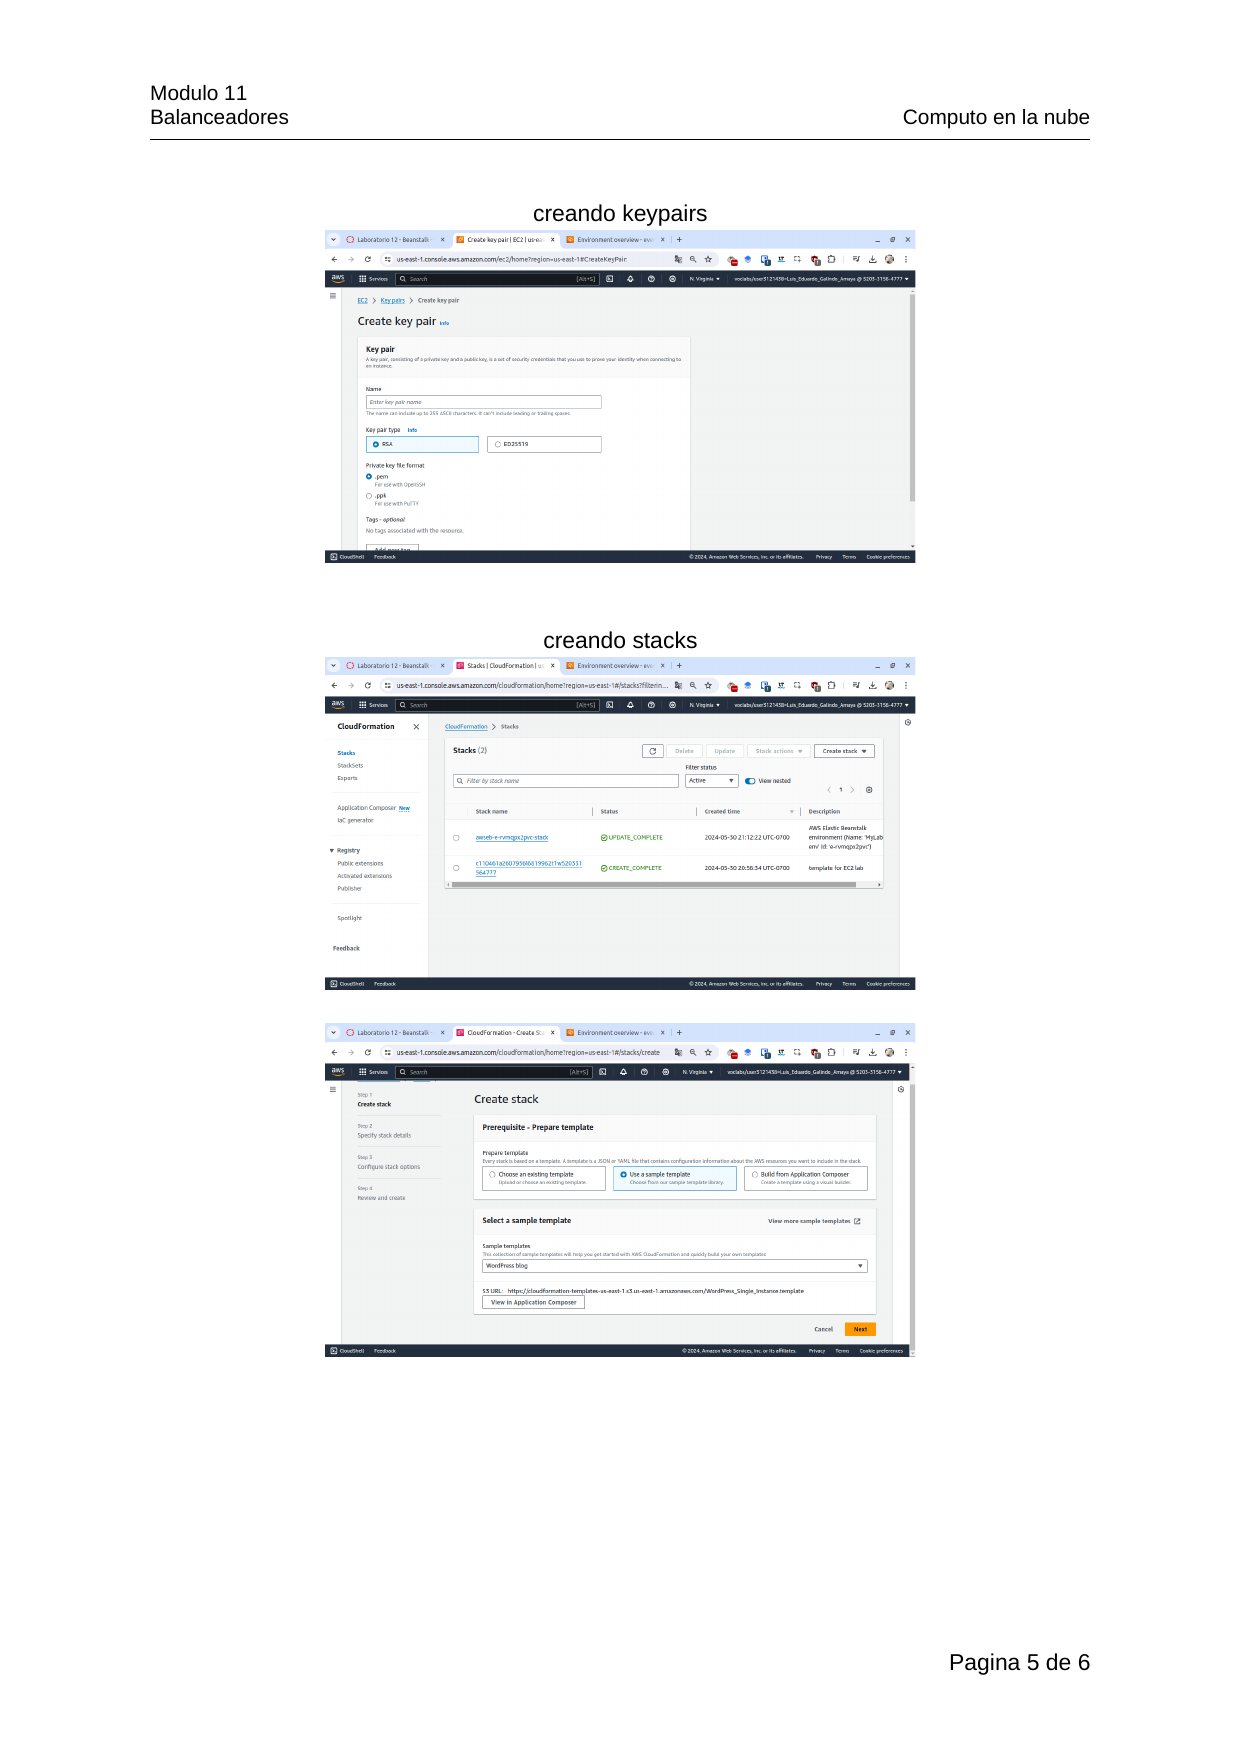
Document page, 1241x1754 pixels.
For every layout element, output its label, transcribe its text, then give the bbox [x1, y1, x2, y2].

picture [325, 657, 916, 990]
picture [325, 230, 916, 563]
text creando keypairs [150, 200, 1090, 226]
picture [325, 1023, 916, 1357]
text creando stacks [150, 627, 1090, 653]
